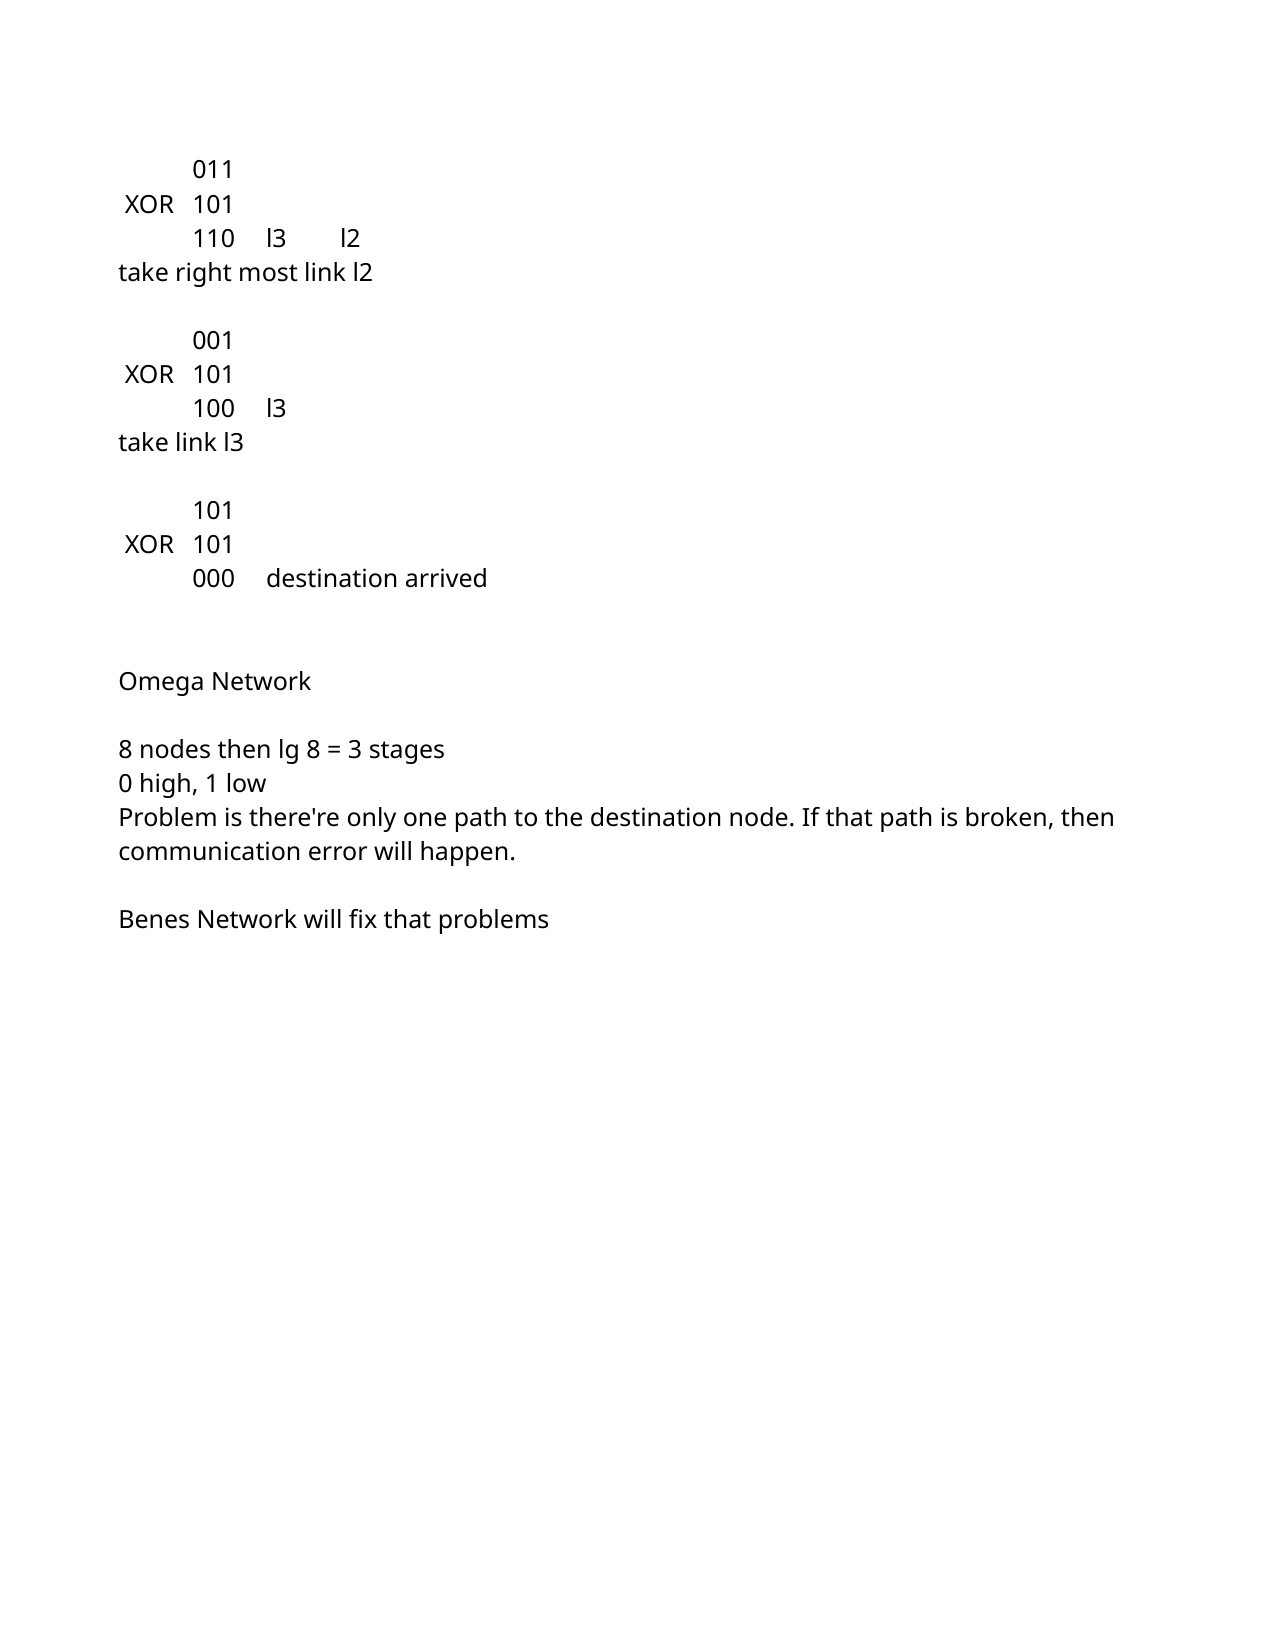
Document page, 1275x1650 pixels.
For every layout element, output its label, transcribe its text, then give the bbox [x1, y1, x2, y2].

text XOR 101 [118, 186, 1157, 220]
text 101 [118, 493, 1157, 527]
text 001 [118, 322, 1157, 357]
text take right most link l2 [118, 254, 1157, 288]
text 100 l3 [118, 391, 1157, 425]
text Problem is there're only one path to the destination node. If that path is broken, then communication error will happen. [118, 799, 1157, 867]
text XOR 101 [118, 527, 1157, 561]
text 011 [118, 152, 1157, 186]
text Omega Network [118, 663, 1157, 697]
text XOR 101 [118, 357, 1157, 391]
text 000 destination arrived [118, 561, 1157, 595]
text take link l3 [118, 425, 1157, 459]
text Benes Network will fix that problems [118, 902, 1157, 936]
text 110 l3 l2 [118, 220, 1157, 254]
text 0 high, 1 low [118, 765, 1157, 799]
text 8 nodes then lg 8 = 3 stages [118, 731, 1157, 765]
